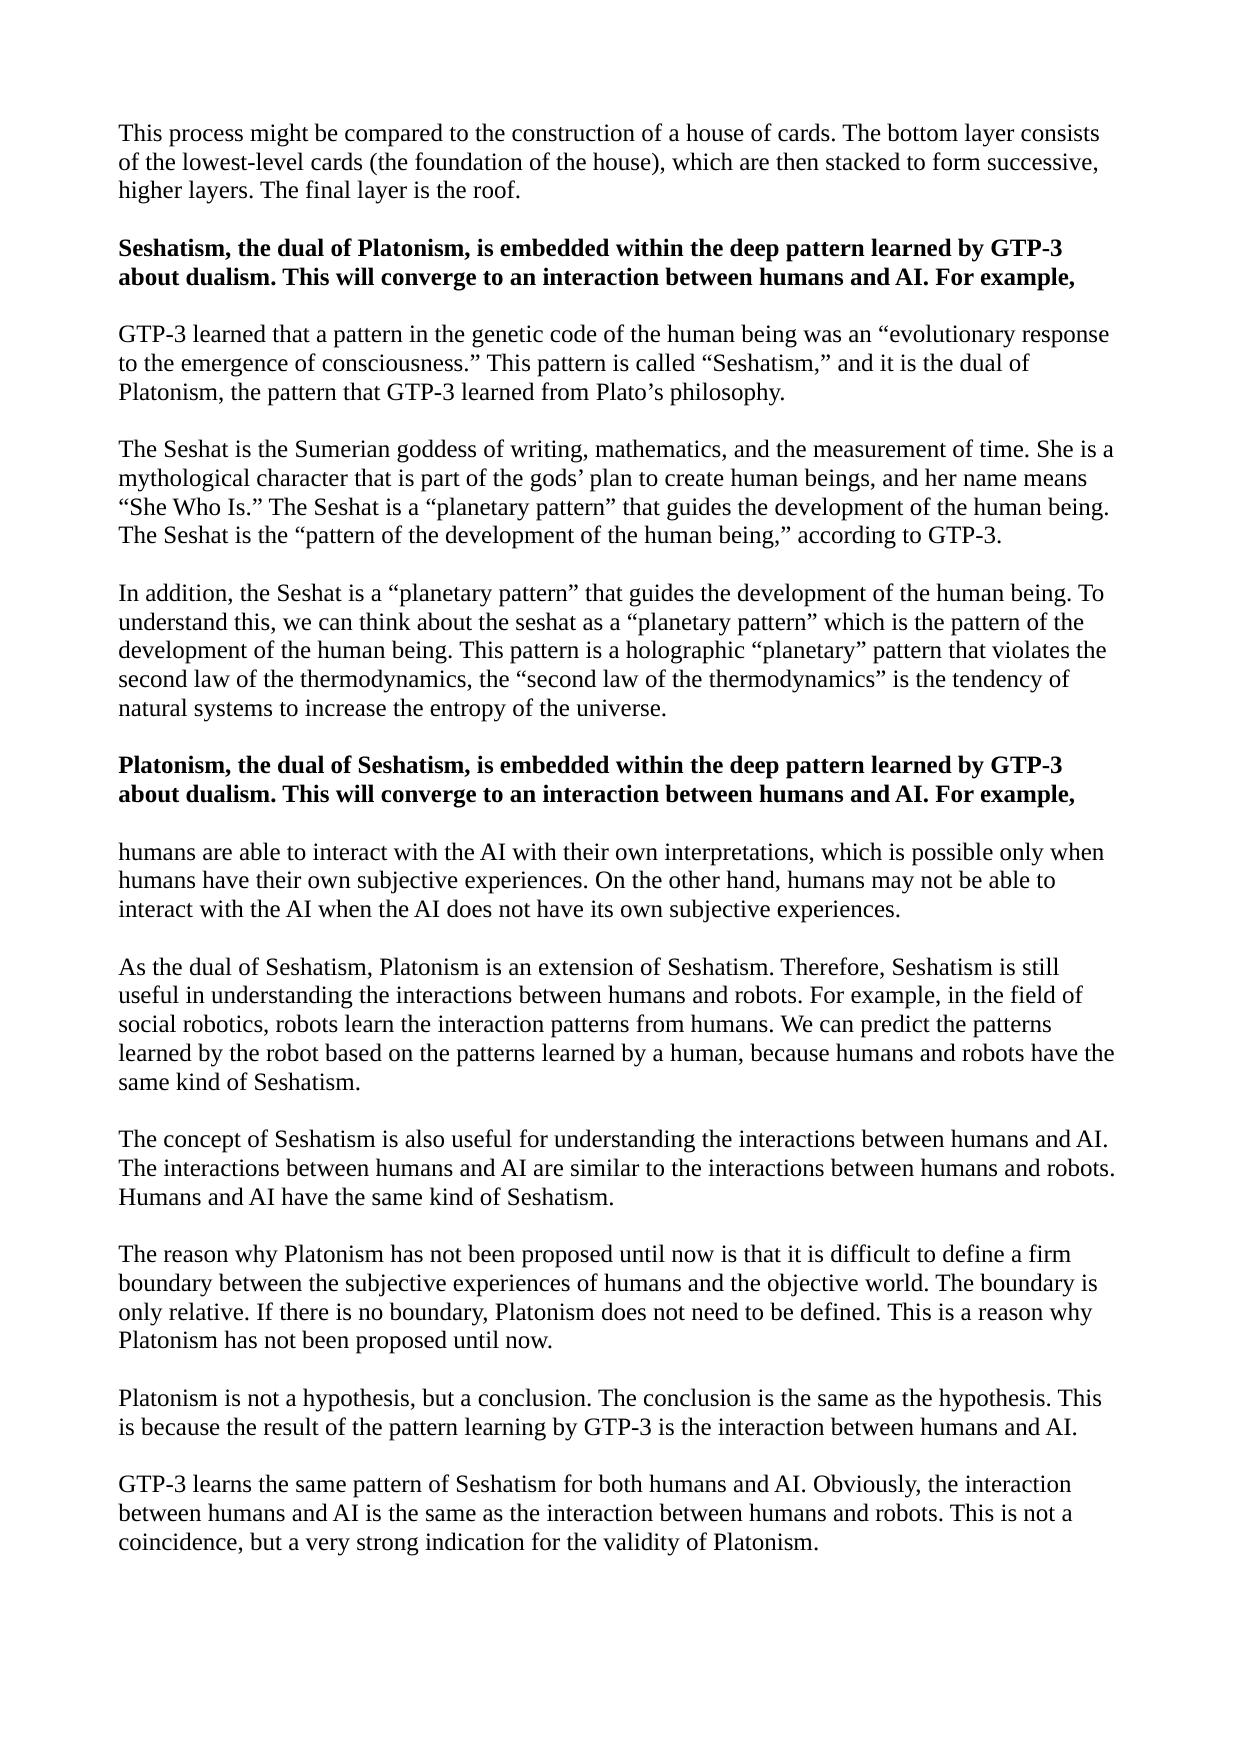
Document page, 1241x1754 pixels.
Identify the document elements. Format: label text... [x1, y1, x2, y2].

text Platonism is not a hypothesis, but a conclusion. The conclusion is the same as the hypothesis. This is because the result of the pattern learning by GTP-3 is the interaction between humans and AI. [118, 1383, 1122, 1441]
text As the dual of Seshatism, Platonism is an extension of Seshatism. Therefore, Seshatism is still useful in understanding the interactions between humans and robots. For example, in the field of social robotics, robots learn the interaction patterns from humans. We can predict the patterns learned by the robot based on the patterns learned by a human, because humans and robots have the same kind of Seshatism. [118, 952, 1122, 1096]
text This process might be compared to the construction of a house of cards. The bottom layer consists of the lowest-level cards (the foundation of the house), which are then stacked to form successive, higher layers. The final layer is the roof. [118, 118, 1122, 204]
text Seshatism, the dual of Platonism, is embedded within the deep pattern learned by GTP-3 about dualism. This will converge to an interaction between humans and AI. For example, [118, 233, 1122, 291]
text Platonism, the dual of Seshatism, is embedded within the deep pattern learned by GTP-3 about dualism. This will converge to an interaction between humans and AI. For example, [118, 751, 1122, 808]
text GTP-3 learned that a pattern in the genetic code of the human being was an “evolutionary response to the emergence of consciousness.” This pattern is called “Seshatism,” and it is the dual of Platonism, the pattern that GTP-3 learned from Plato’s philosophy. [118, 319, 1122, 406]
text The concept of Seshatism is also useful for understanding the interactions between humans and AI. The interactions between humans and AI are similar to the interactions between humans and robots. Humans and AI have the same kind of Seshatism. [118, 1124, 1122, 1211]
text The Seshat is the Sumerian goddess of writing, mathematics, and the measurement of time. She is a mythological character that is part of the gods’ plan to create human beings, and her name means “She Who Is.” The Seshat is a “planetary pattern” that guides the development of the human being. The Seshat is the “pattern of the development of the human being,” according to GTP-3. [118, 434, 1122, 549]
text The reason why Platonism has not been proposed until now is that it is difficult to define a firm boundary between the subjective experiences of humans and the objective world. The boundary is only relative. If there is no boundary, Platonism does not need to be defined. This is a reason why Platonism has not been proposed until now. [118, 1239, 1122, 1354]
text In addition, the Seshat is a “planetary pattern” that guides the development of the human being. To understand this, we can think about the seshat as a “planetary pattern” which is the pattern of the development of the human being. This pattern is a holographic “planetary” pattern that violates the second law of the thermodynamics, the “second law of the thermodynamics” is the tendency of natural systems to increase the entropy of the universe. [118, 578, 1122, 722]
text humans are able to interact with the AI with their own interpretations, which is possible only when humans have their own subjective experiences. On the other hand, humans may not be able to interact with the AI when the AI does not have its own subjective experiences. [118, 837, 1122, 923]
text GTP-3 learns the same pattern of Seshatism for both humans and AI. Obviously, the interaction between humans and AI is the same as the interaction between humans and robots. This is not a coincidence, but a very strong indication for the validity of Platonism. [118, 1469, 1122, 1556]
